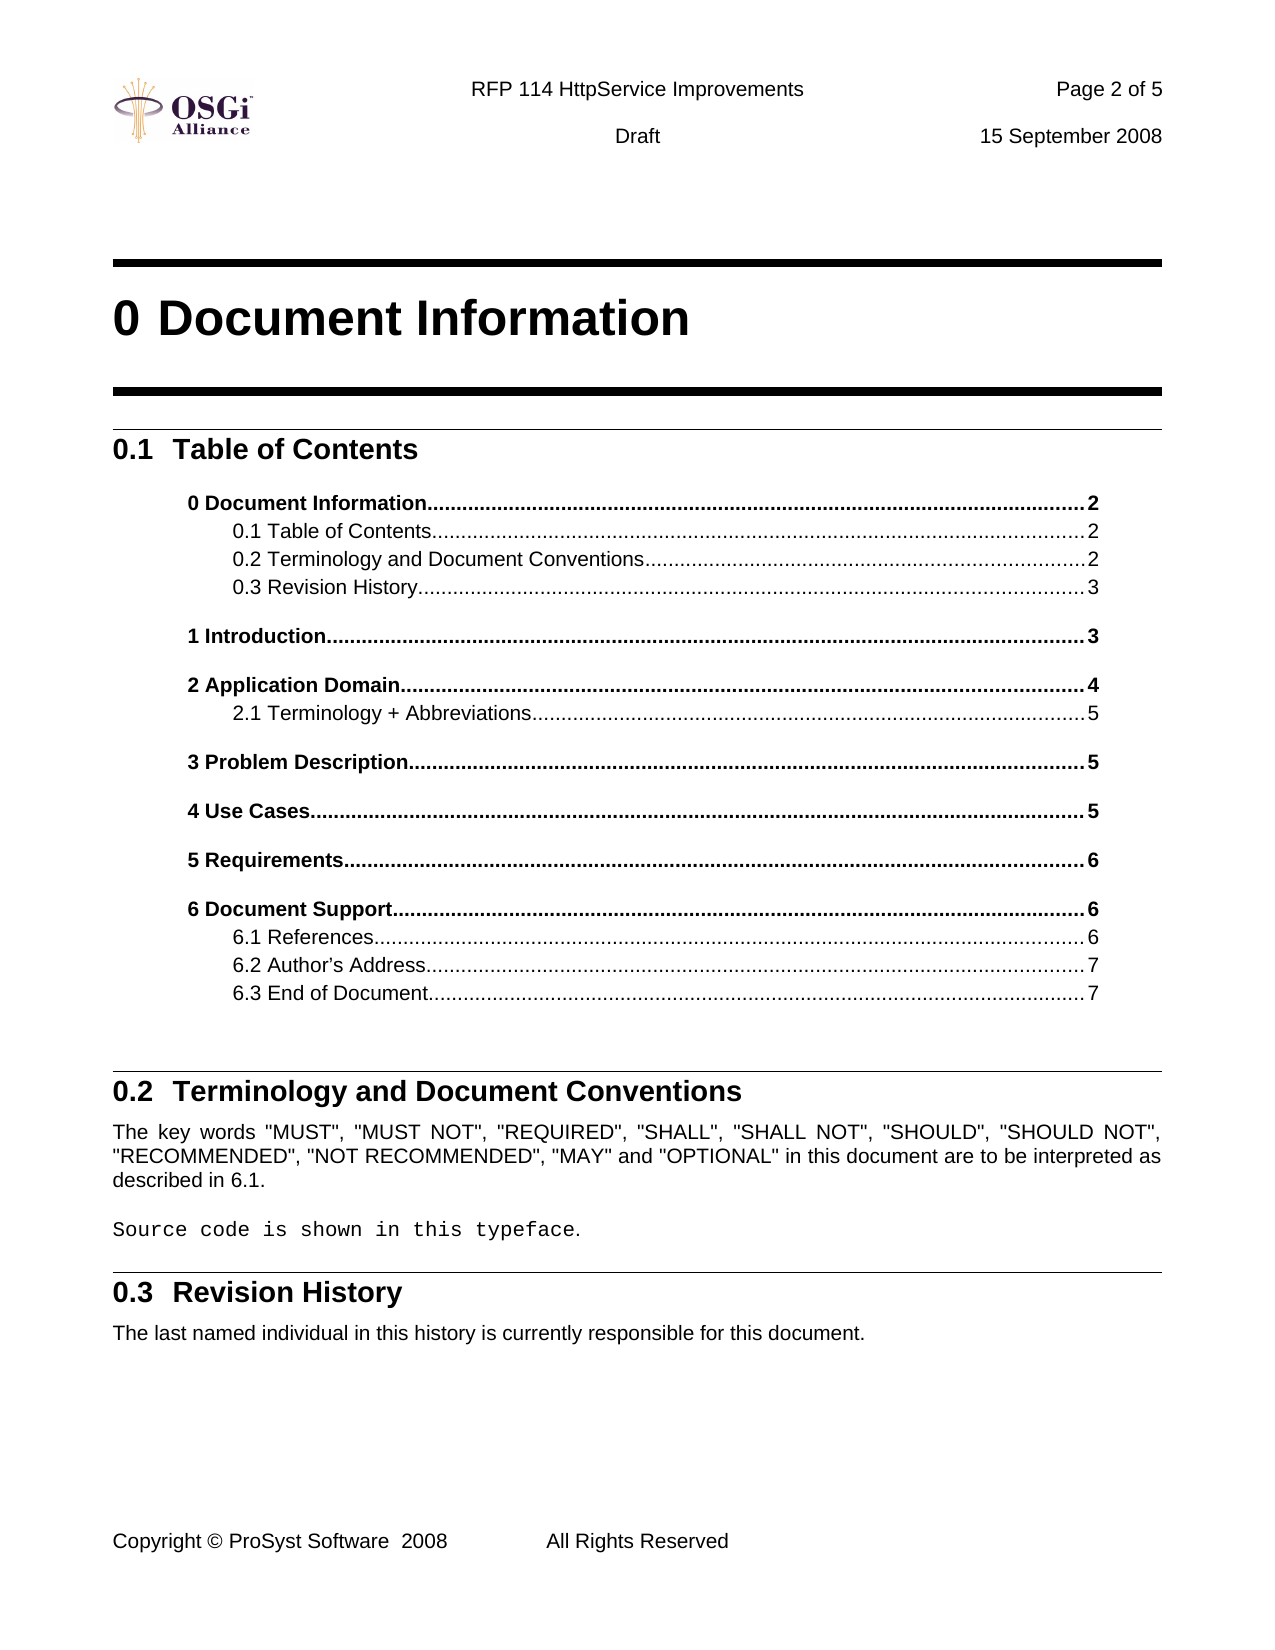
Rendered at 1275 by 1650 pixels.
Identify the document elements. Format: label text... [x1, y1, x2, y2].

text 6.1 References 6 [232, 925, 1162, 949]
text The key words "MUST", "MUST NOT", "REQUIRED", "SHALL", "SHALL NOT", "SHOULD", "SHOULD NOT", "RECOMMENDED", "NOT RECOMMENDED", "MAY" and "OPTIONAL" in this document are to be interpreted as described in 6.1. [112, 1120, 1162, 1192]
text 6 Document Support 6 [187, 897, 1162, 921]
text 0.2 Terminology and Document Conventions 2 [232, 547, 1162, 571]
text 5 Requirements 6 [187, 848, 1162, 872]
subtitle Terminology and Document Conventions [112, 1072, 1162, 1107]
subtitle Table of Contents [112, 430, 1162, 466]
text 2.1 Terminology + Abbreviations 5 [232, 701, 1162, 725]
picture [114, 78, 254, 143]
text 4 Use Cases 5 [187, 799, 1162, 823]
subtitle Document Information [112, 260, 1162, 396]
text The last named individual in this history is currently responsible for this document. [112, 1321, 1162, 1345]
text 1 Introduction 3 [187, 624, 1162, 648]
text 3 Problem Description 5 [187, 750, 1162, 774]
text 6.2 Author’s Address 7 [232, 953, 1162, 977]
text 0.1 Table of Contents 2 [232, 519, 1162, 543]
text 0 Document Information 2 [187, 491, 1162, 514]
text Source code is shown in this typeface. [112, 1217, 1162, 1243]
text 0.3 Revision History 3 [232, 575, 1162, 599]
text 6.3 End of Document 7 [232, 981, 1162, 1005]
subtitle Revision History [112, 1273, 1162, 1308]
text 2 Application Domain 4 [187, 673, 1162, 697]
